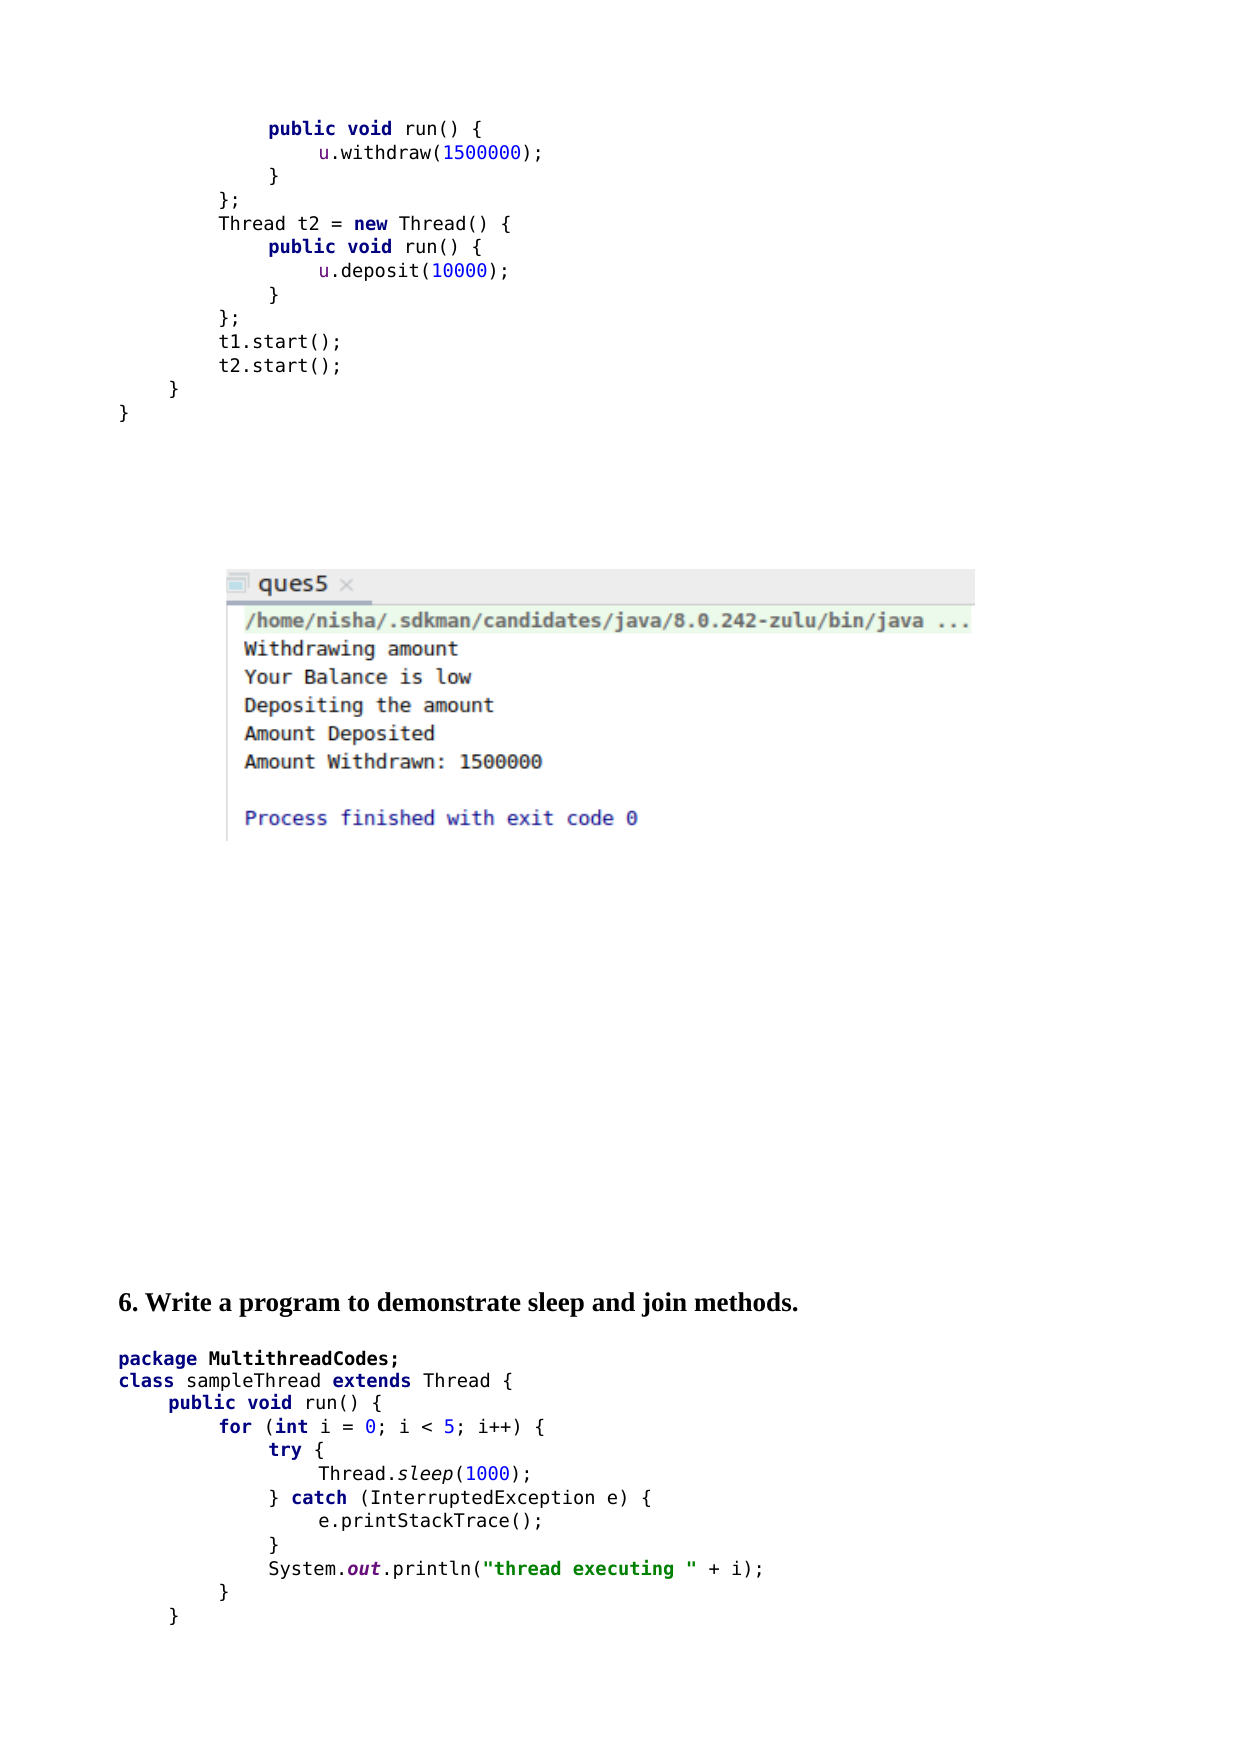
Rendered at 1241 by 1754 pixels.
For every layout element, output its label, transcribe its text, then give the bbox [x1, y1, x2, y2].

text for (int i = 0; i < 5; i++) { [118, 1416, 1122, 1439]
text u.deposit(10000); [118, 260, 1122, 284]
text public void run() { [118, 118, 1122, 142]
text try { [118, 1439, 1122, 1463]
text t1.start(); [118, 331, 1122, 354]
text Thread t2 = new Thread() { [118, 213, 1122, 236]
text } [118, 1534, 1122, 1558]
text }; [118, 189, 1122, 213]
text } catch (InterruptedException e) { [118, 1487, 1122, 1510]
text public void run() { [118, 1392, 1122, 1416]
text e.printStackTrace(); [118, 1510, 1122, 1534]
text u.withdraw(1500000); [118, 142, 1122, 165]
text } [118, 1581, 1122, 1605]
text } [118, 1605, 1122, 1629]
text 6. Write a program to demonstrate sleep and join methods. [118, 1286, 1122, 1317]
text } [118, 165, 1122, 189]
text Thread.sleep(1000); [118, 1463, 1122, 1487]
text package MultithreadCodes; [118, 1348, 1122, 1370]
text t2.start(); [118, 354, 1122, 378]
text public void run() { [118, 236, 1122, 260]
text } [118, 284, 1122, 307]
text } [118, 378, 1122, 402]
text class sampleThread extends Thread { [118, 1370, 1122, 1392]
text } [118, 402, 1122, 424]
text }; [118, 307, 1122, 331]
text System.out.println("thread executing " + i); [118, 1558, 1122, 1581]
picture [226, 569, 975, 841]
